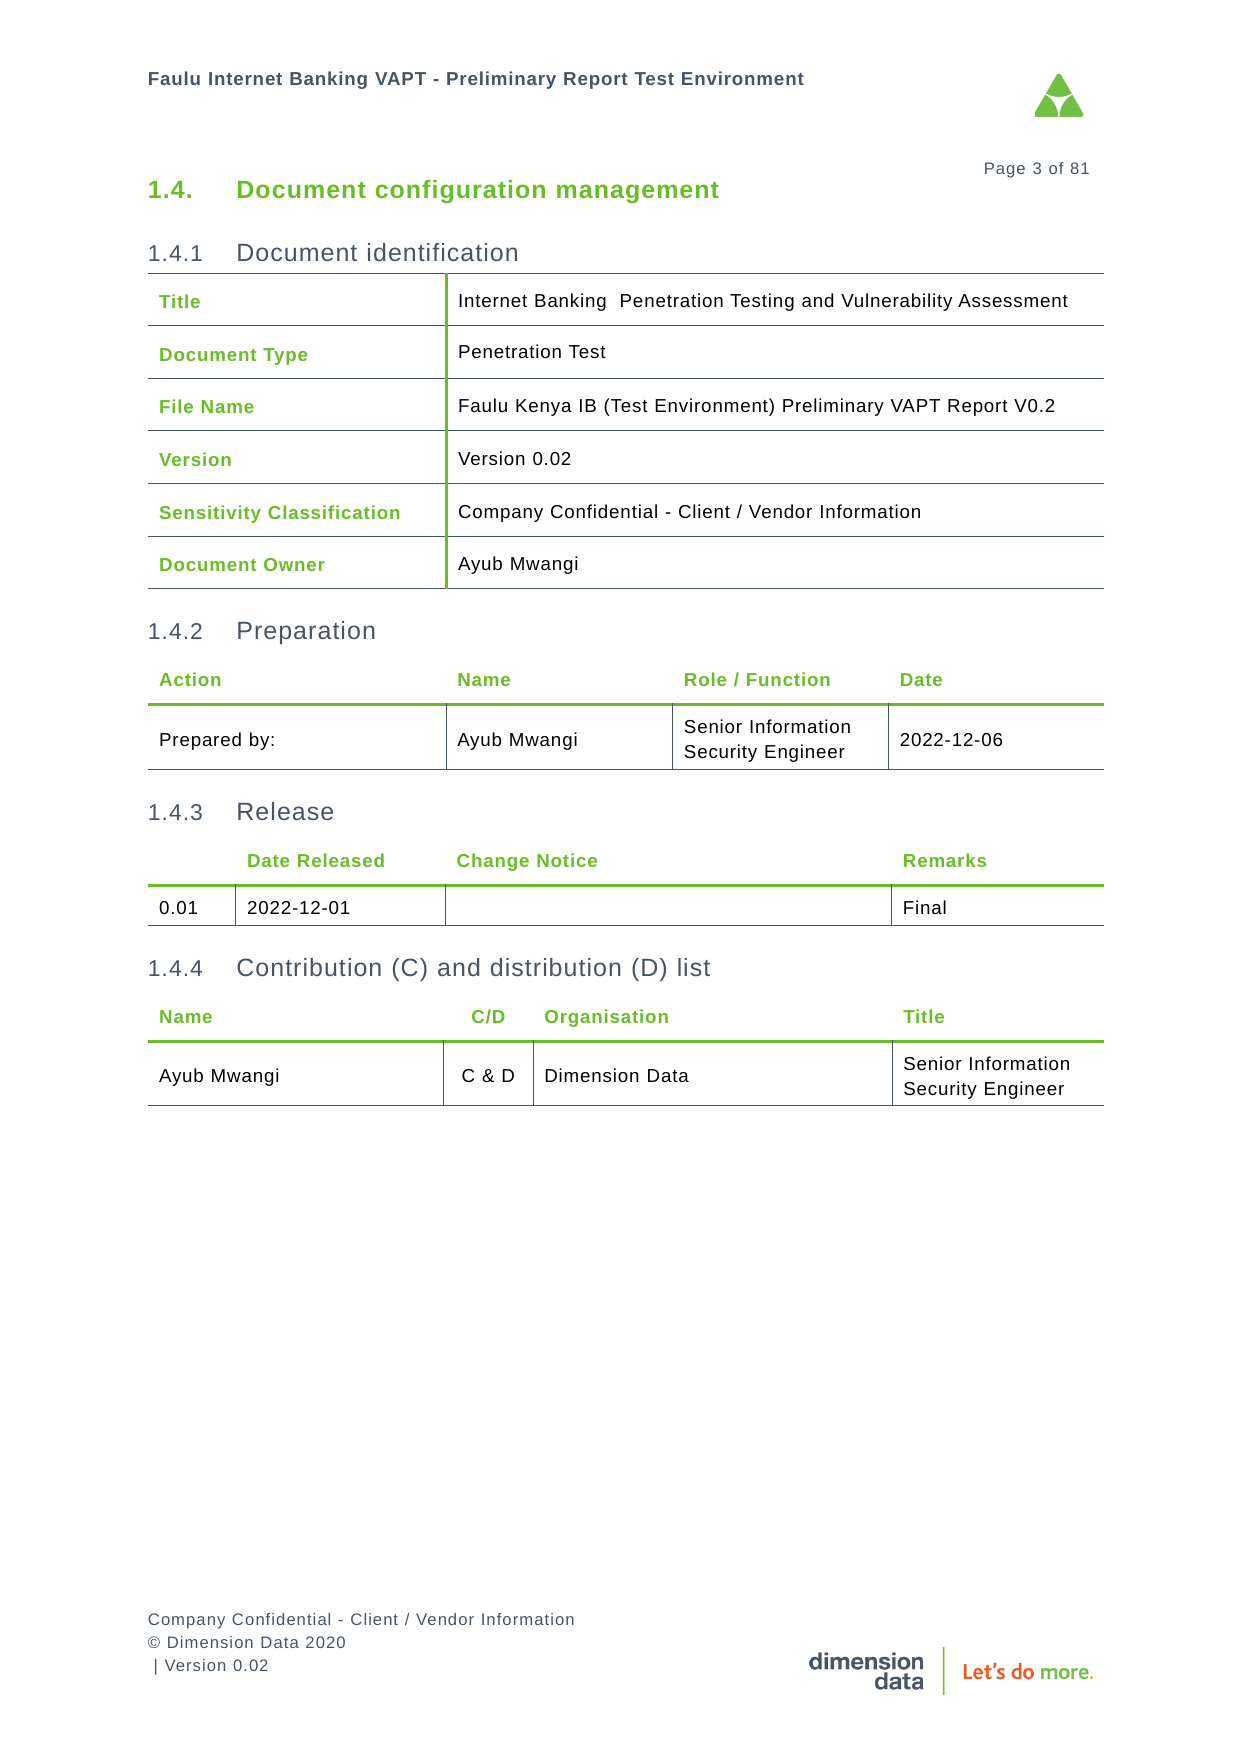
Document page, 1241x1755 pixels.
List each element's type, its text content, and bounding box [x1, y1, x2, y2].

table_cell Ayub Mwangi [148, 1043, 443, 1105]
table_cell Dimension Data [534, 1043, 892, 1105]
table_header Internet Banking Penetration Testing and Vulnerability Assessment [448, 274, 1104, 325]
table_cell Version [148, 431, 445, 483]
table_cell Document Type [148, 326, 445, 378]
table_header Remarks [891, 832, 1104, 884]
table_header Title [892, 988, 1104, 1040]
table_cell Company Confidential - Client / Vendor Information [448, 484, 1104, 536]
table_cell Document Owner [148, 537, 445, 588]
table_cell Ayub Mwangi [448, 537, 1104, 588]
table_header Action [148, 651, 446, 703]
table_header [148, 832, 236, 884]
table_cell Ayub Mwangi [447, 706, 672, 769]
table_cell C & D [444, 1043, 533, 1105]
table_cell Version 0.02 [448, 431, 1104, 483]
table_cell Penetration Test [448, 326, 1104, 378]
table_cell 0.01 [148, 887, 235, 925]
table_header Date [888, 651, 1104, 703]
subtitle Release [148, 794, 1093, 826]
table_header Role / Function [673, 651, 888, 703]
subtitle Document identification [148, 235, 1093, 266]
table_cell File Name [148, 379, 445, 430]
table_header Name [148, 988, 443, 1040]
table_header Date Released [236, 832, 445, 884]
table_header Change Notice [445, 832, 891, 884]
table_cell Faulu Kenya IB (Test Environment) Preliminary VAPT Report V0.2 [448, 379, 1104, 430]
table_header C/D [443, 988, 533, 1040]
subtitle Document configuration management [148, 173, 1093, 204]
table_cell Final [892, 887, 1104, 925]
subtitle Contribution (C) and distribution (D) list [148, 950, 1093, 981]
table_cell 2022-12-01 [236, 887, 445, 925]
table_cell 2022-12-06 [889, 706, 1104, 769]
table_header Title [148, 274, 445, 325]
table_cell Sensitivity Classification [148, 484, 445, 536]
table_cell Prepared by: [148, 706, 446, 769]
table_cell Senior Information Security Engineer [673, 706, 888, 769]
table_header Name [446, 651, 672, 703]
table_cell [446, 887, 891, 925]
table_header Organisation [533, 988, 892, 1040]
table_cell Senior Information Security Engineer [893, 1043, 1104, 1105]
subtitle Preparation [148, 614, 1093, 645]
